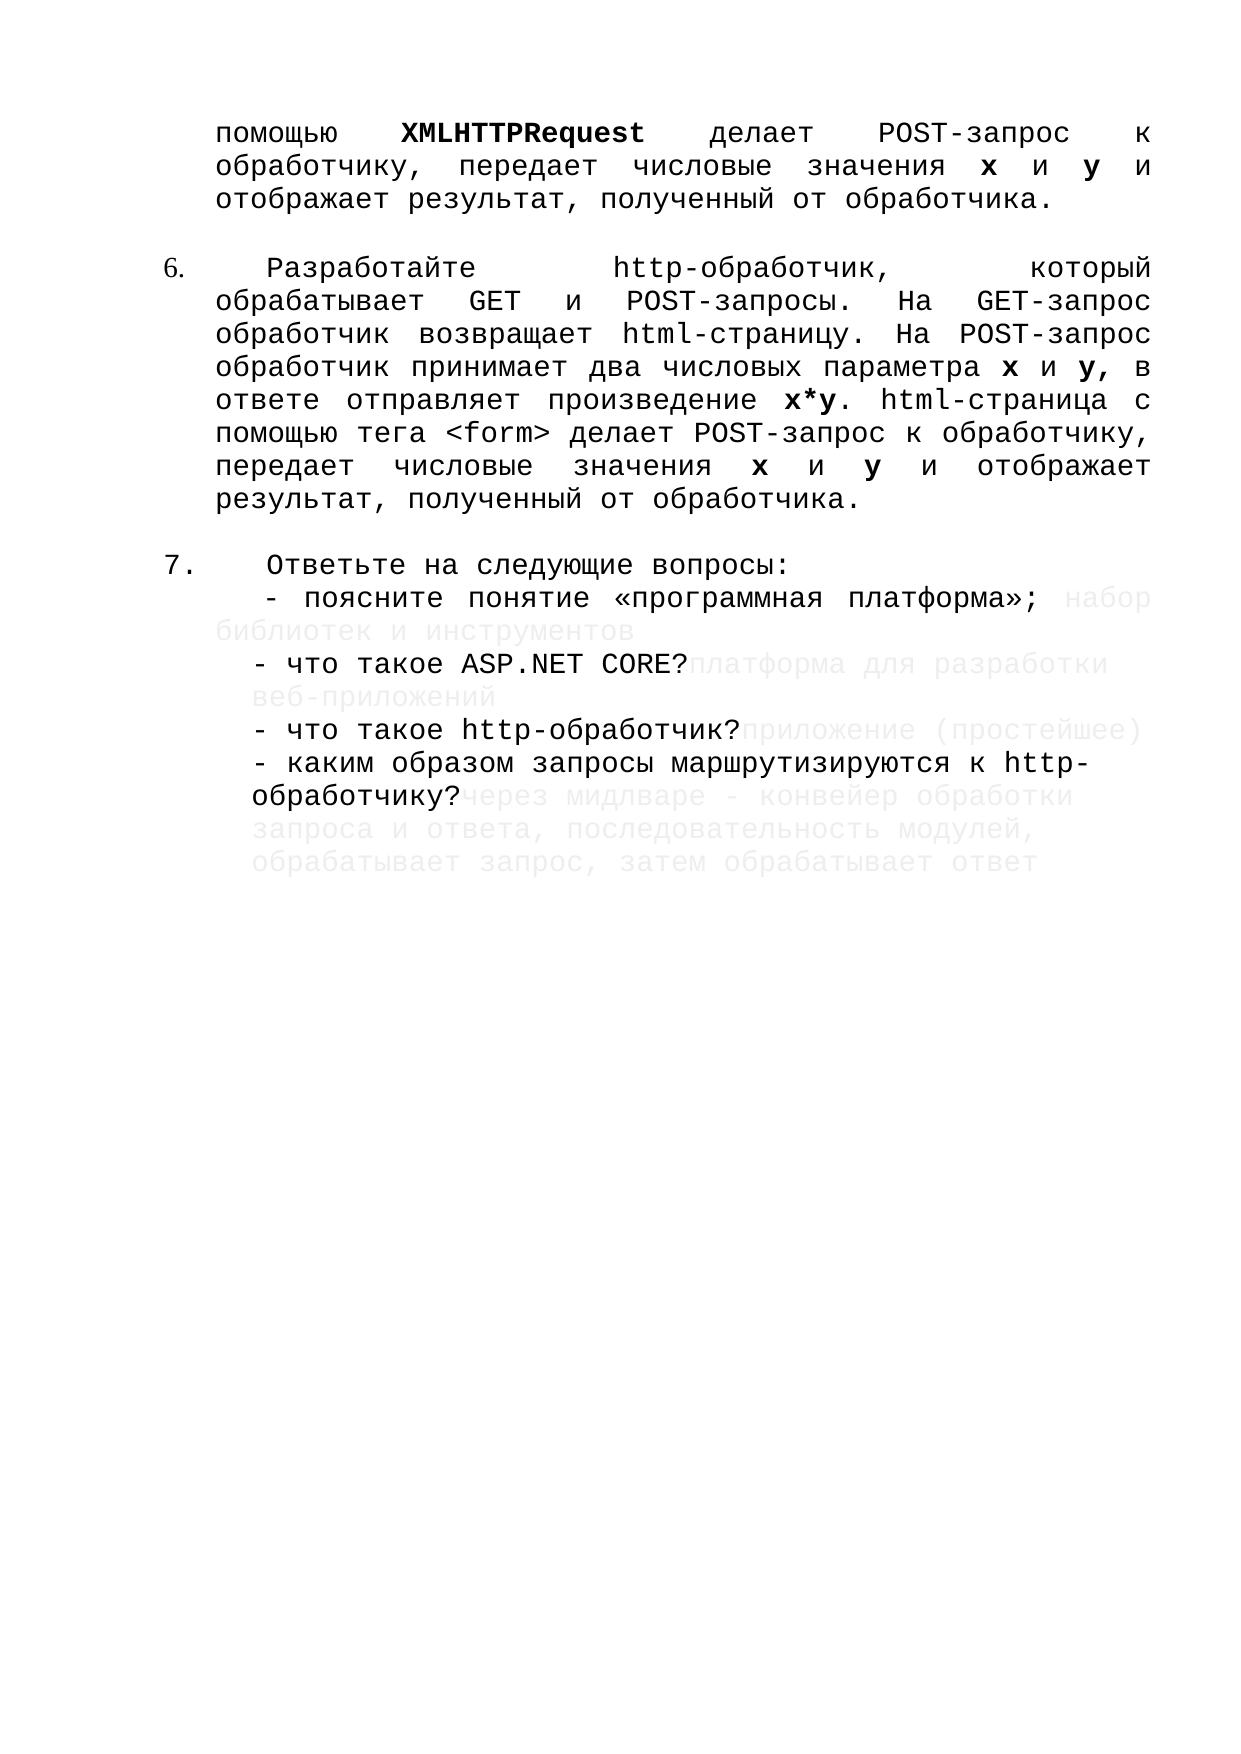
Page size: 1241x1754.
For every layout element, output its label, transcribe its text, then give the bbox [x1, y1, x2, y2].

text - поясните понятие «программная платформа»; набор библиотек и инструментовов [215, 583, 1152, 649]
text - что такое http-обработчик?приложение (простейшее) [251, 716, 1152, 748]
text - каким образом запросы маршрутизируются к http-обработчику?через мидлваре - конвейер обработки запроса и ответа, последовательность модулей, обрабатывает запрос, затем обрабатывает ответ [251, 748, 1152, 881]
text - что такое ASP.NET CORE?платформа для разработки веб-приложений [251, 649, 1152, 716]
list Разработайте http-обработчик, который обрабатывает GET и POST-запросы. На GET-запрос обработчик возвращает html-страницу. На POST-запрос обработчик принимает два числовых параметра x и y, в ответе отправляет произведение x*y. html-страница с помощью тега <form> делает POST-запрос к обработчику, передает числовые значения x и y и отображает результат, полученный от обработчика. [163, 250, 1152, 517]
list помощью XMLHTTPRequest делает POST-запрос к обработчику, передает числовые значения x и y и отображает результат, полученный от обработчика. [163, 118, 1152, 217]
list Ответьте на следующие вопросы: [163, 550, 1152, 583]
